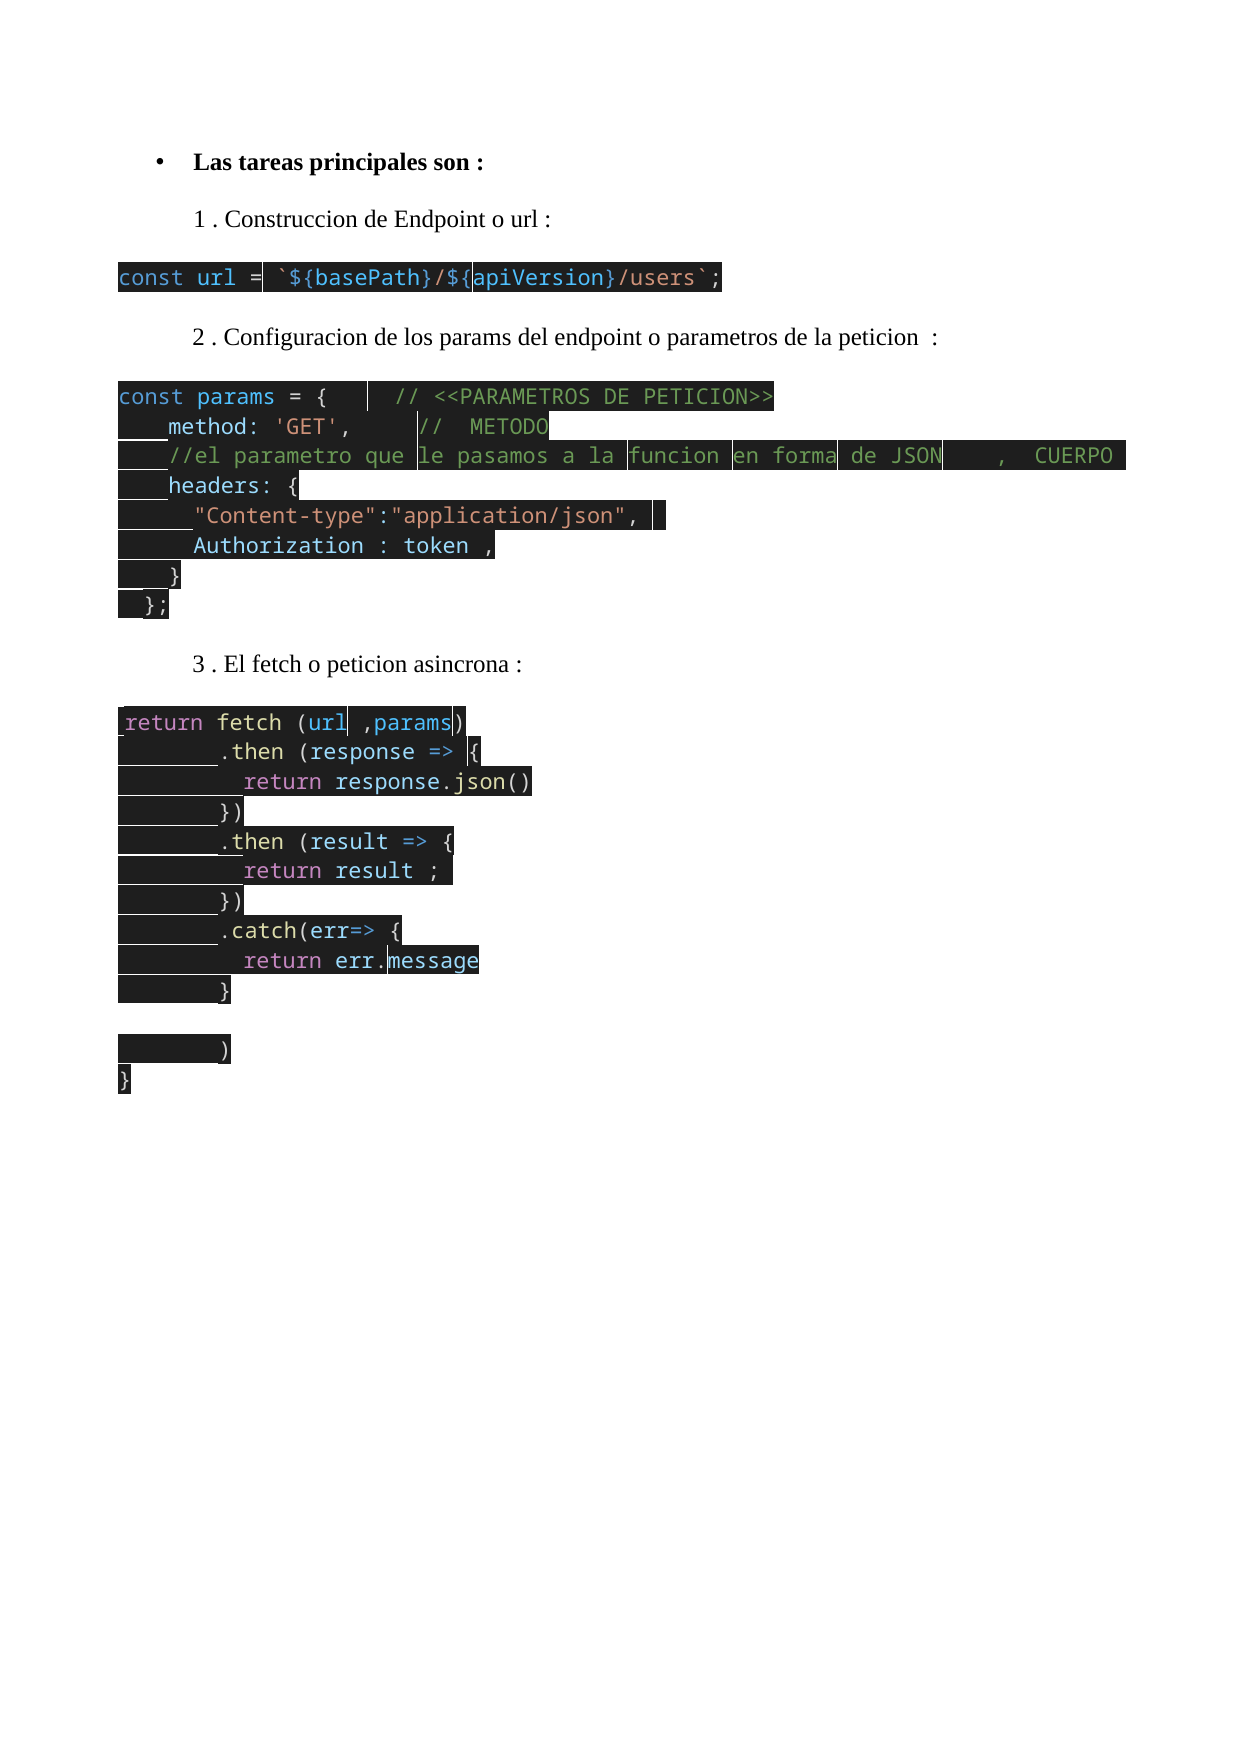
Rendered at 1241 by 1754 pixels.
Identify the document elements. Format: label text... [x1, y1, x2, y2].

text return err.message [118, 945, 1122, 974]
text .then (response => { [118, 736, 1122, 766]
text .then (result => { [118, 826, 1122, 855]
list 1 . Construccion de Endpoint o url : [156, 204, 1122, 233]
text return fetch (url ,params) [118, 706, 1122, 736]
text const params = { // <<PARAMETROS DE PETICION>> [118, 381, 1122, 411]
text const url = `${basePath}/${apiVersion}/users`; [118, 262, 1122, 292]
text return response.json() [118, 766, 1122, 796]
text 3 . El fetch o peticion asincrona : [118, 649, 1122, 678]
text return result ; [118, 855, 1122, 885]
text } [118, 974, 1122, 1004]
text 2 . Configuracion de los params del endpoint o parametros de la peticion : [118, 321, 1122, 351]
text //el parametro que le pasamos a la funcion en forma de JSON , CUERPO [118, 440, 1122, 470]
text headers: { [118, 470, 1122, 500]
text }) [118, 796, 1122, 826]
list Las tareas principales son : [156, 147, 1122, 176]
text } [118, 559, 1122, 589]
text "Content-type":"application/json", [118, 500, 1122, 530]
text .catch(err=> { [118, 915, 1122, 945]
text } [118, 1064, 1122, 1094]
text }) [118, 885, 1122, 915]
text ) [118, 1034, 1122, 1064]
text method: 'GET', // METODO [118, 411, 1122, 440]
text Authorization : token , [118, 530, 1122, 559]
text }; [118, 589, 1122, 619]
